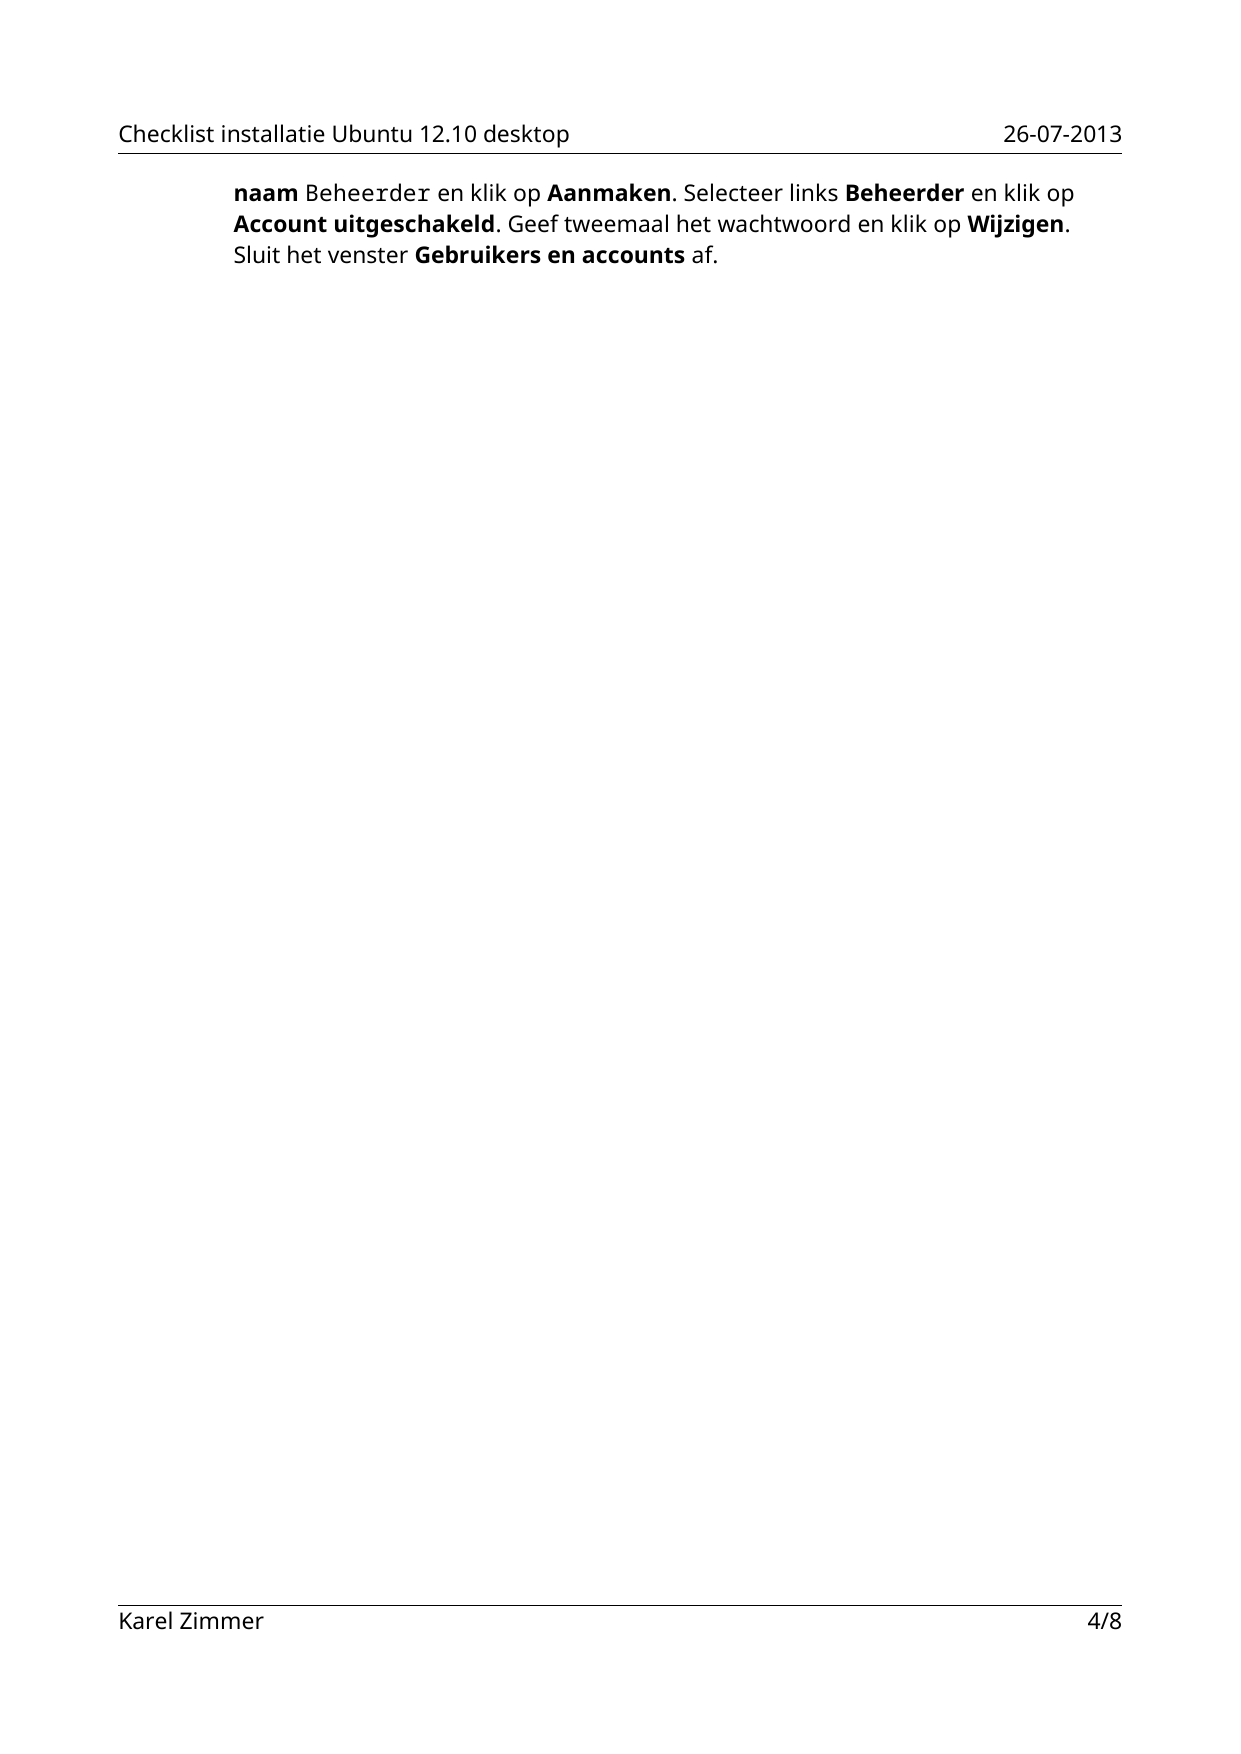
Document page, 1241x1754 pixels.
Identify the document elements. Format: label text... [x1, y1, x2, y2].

list naam Beheerder en klik op Aanmaken. Selecteer links Beheerder en klik op Account uitgeschakeld. Geef tweemaal het wachtwoord en klik op Wijzigen. Sluit het venster Gebruikers en accounts af. [133, 177, 1122, 270]
